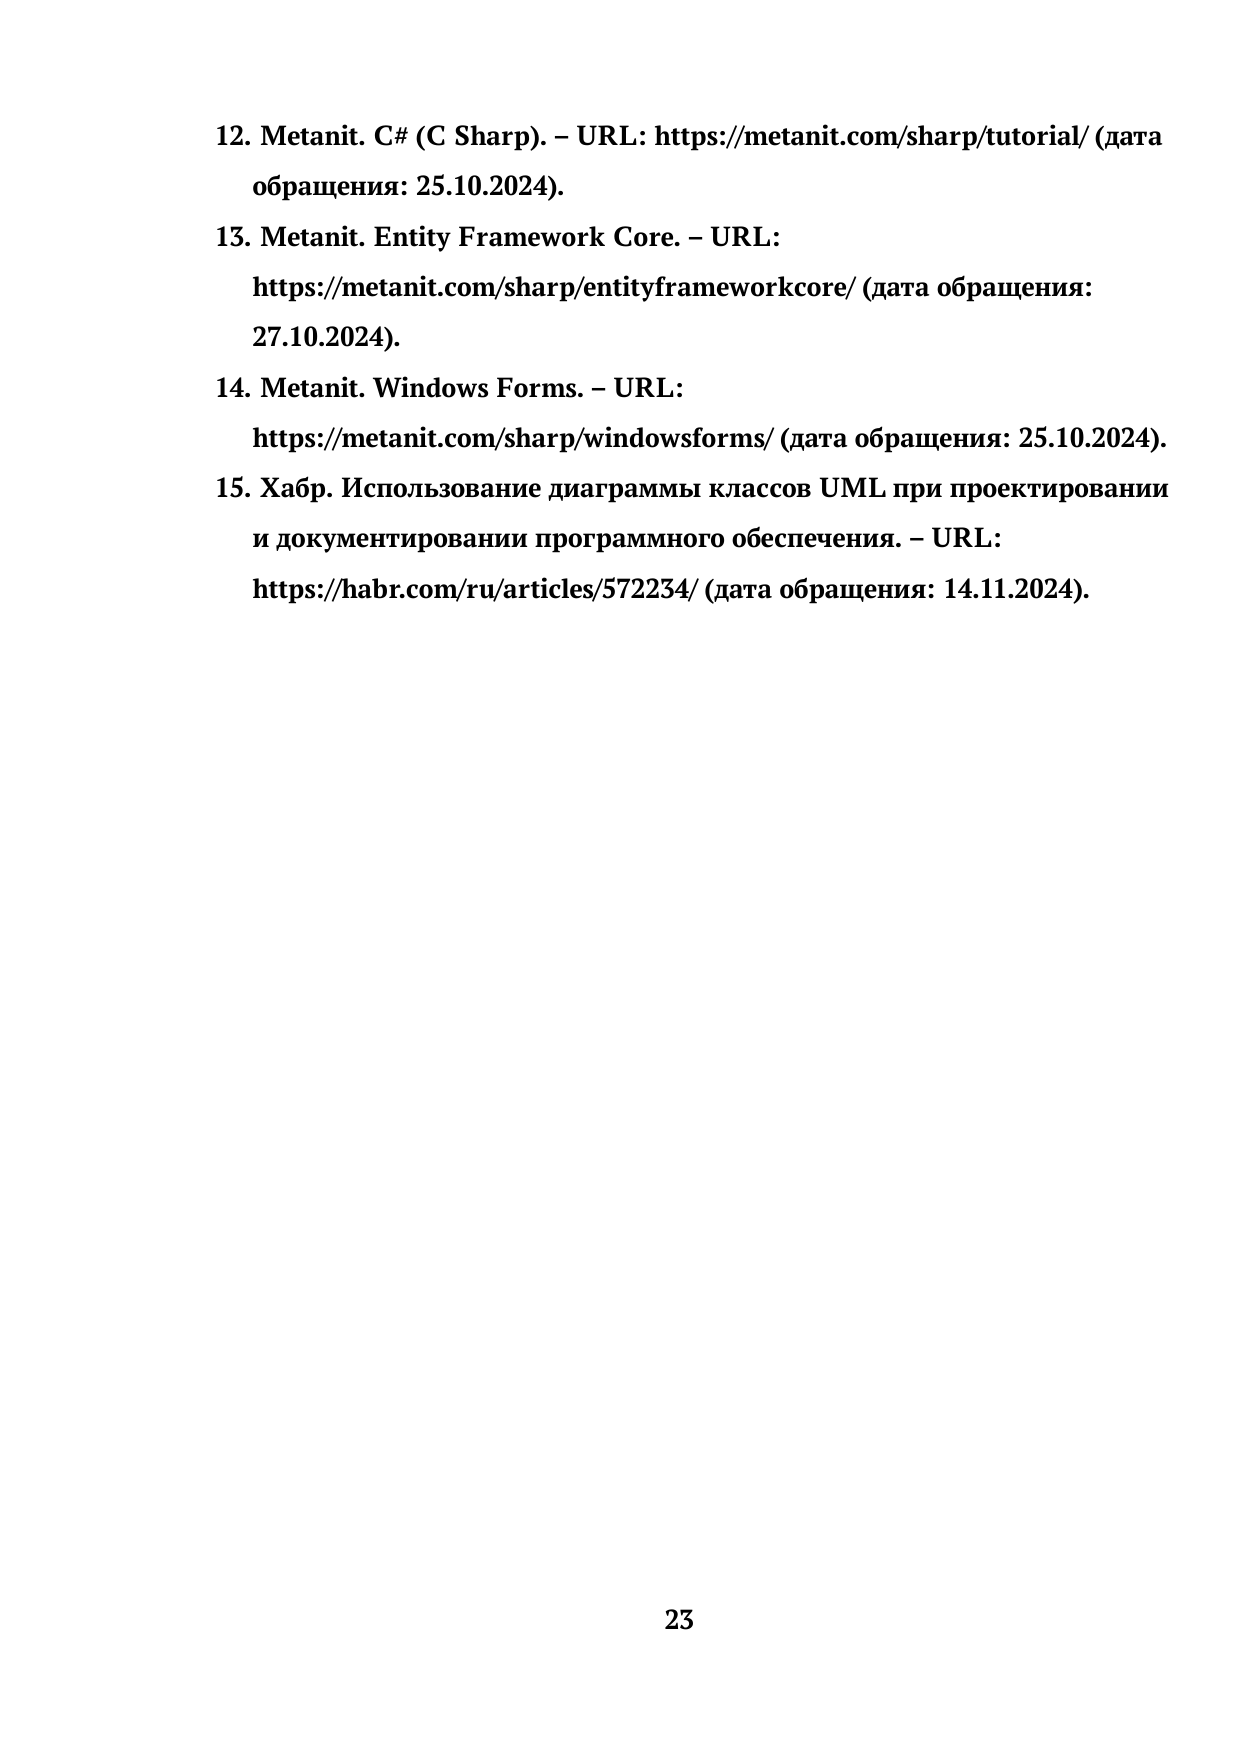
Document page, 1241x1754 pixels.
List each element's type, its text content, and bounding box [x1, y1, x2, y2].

list Metanit. Windows Forms. – URL: https://metanit.com/sharp/windowsforms/ (дата обращения: 25.10.2024). [215, 370, 1181, 453]
list Metanit. Entity Framework Core. – URL: https://metanit.com/sharp/entityframeworkcore/ (дата обращения: 27.10.2024). [215, 219, 1181, 353]
list Metanit. C# (C Sharp). – URL: https://metanit.com/sharp/tutorial/ (дата обращения: 25.10.2024). [215, 118, 1181, 202]
list Хабр. Использование диаграммы классов UML при проектировании и документировании программного обеспечения. – URL: https://habr.com/ru/articles/572234/ (дата обращения: 14.11.2024). [215, 470, 1181, 604]
